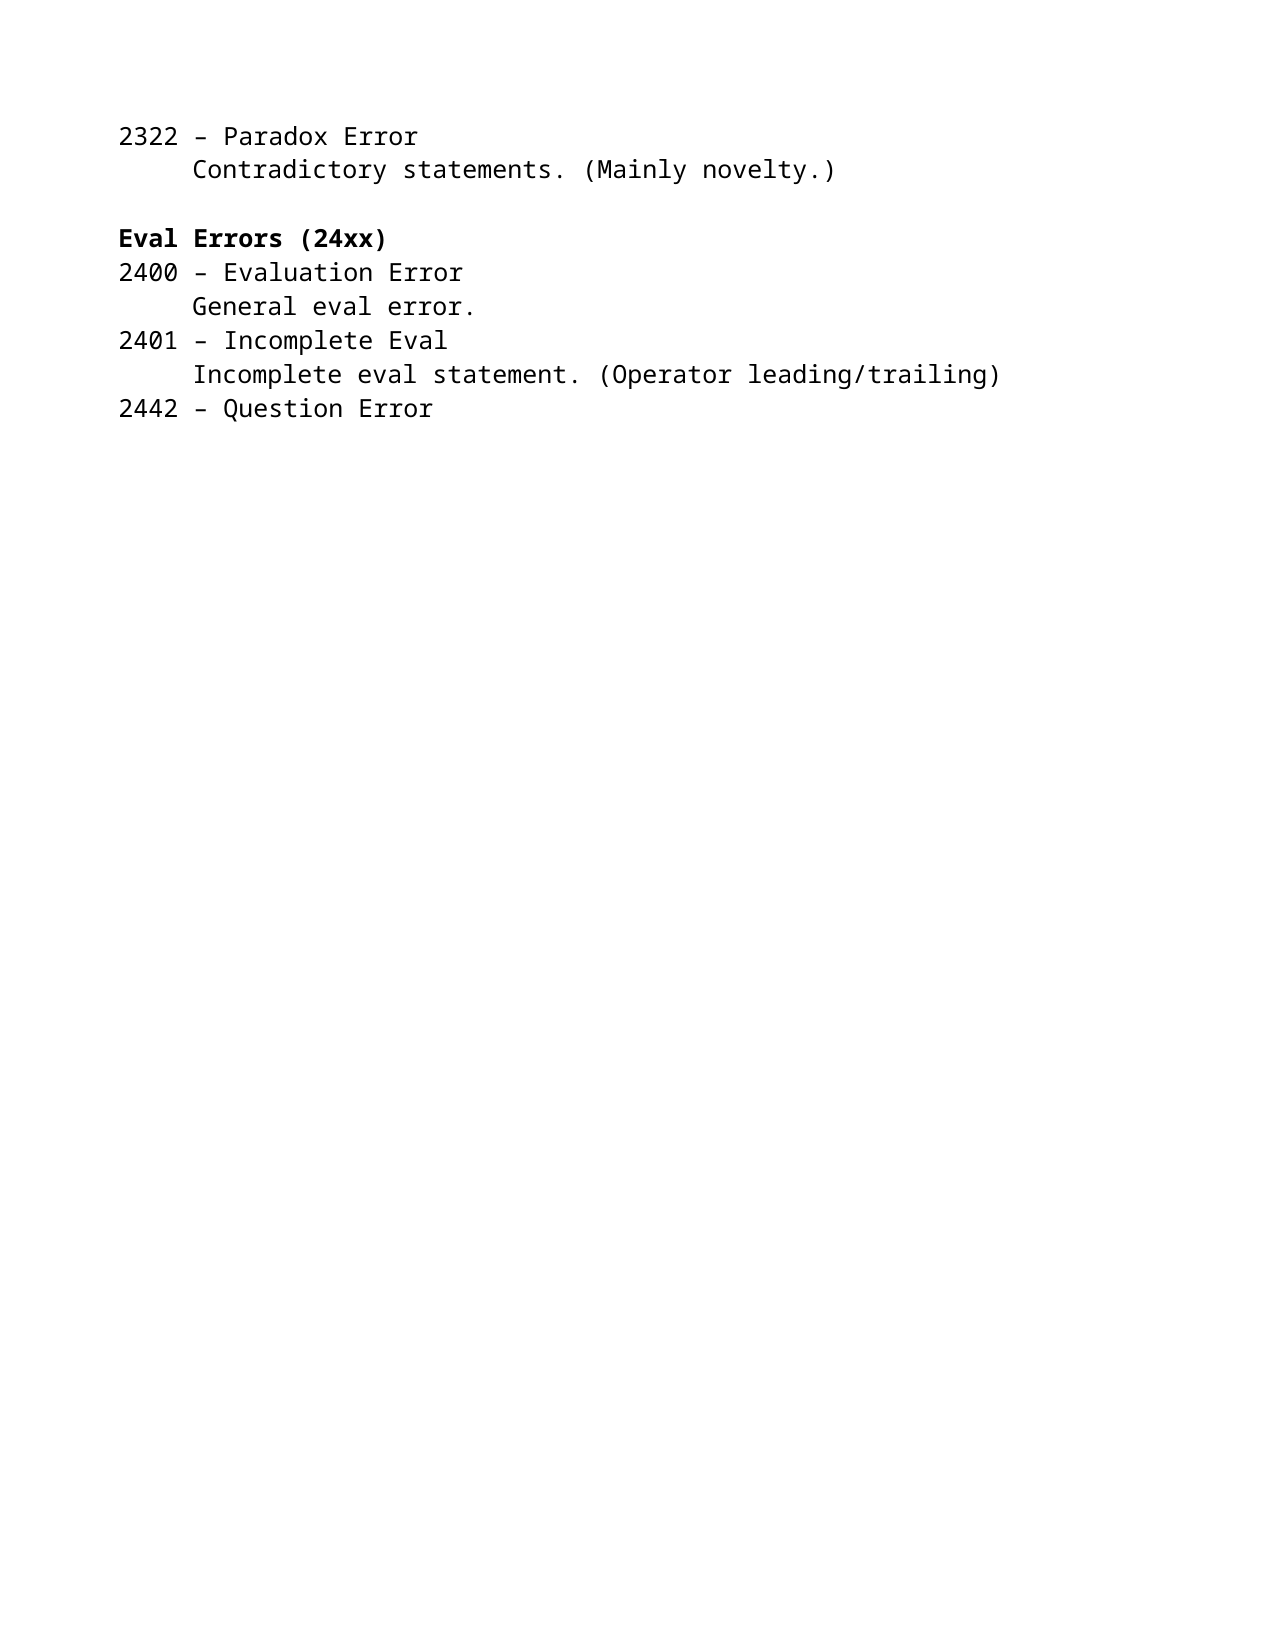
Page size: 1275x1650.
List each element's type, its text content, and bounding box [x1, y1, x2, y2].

text General eval error. [118, 288, 1157, 322]
text Eval Errors (24xx) [118, 220, 1157, 254]
text 2442 – Question Error [118, 391, 1157, 425]
text Contradictory statements. (Mainly novelty.) [118, 152, 1157, 186]
text 2322 – Paradox Error [118, 118, 1157, 152]
text Incomplete eval statement. (Operator leading/trailing) [118, 357, 1157, 391]
text 2400 – Evaluation Error [118, 254, 1157, 288]
text 2401 – Incomplete Eval [118, 322, 1157, 357]
